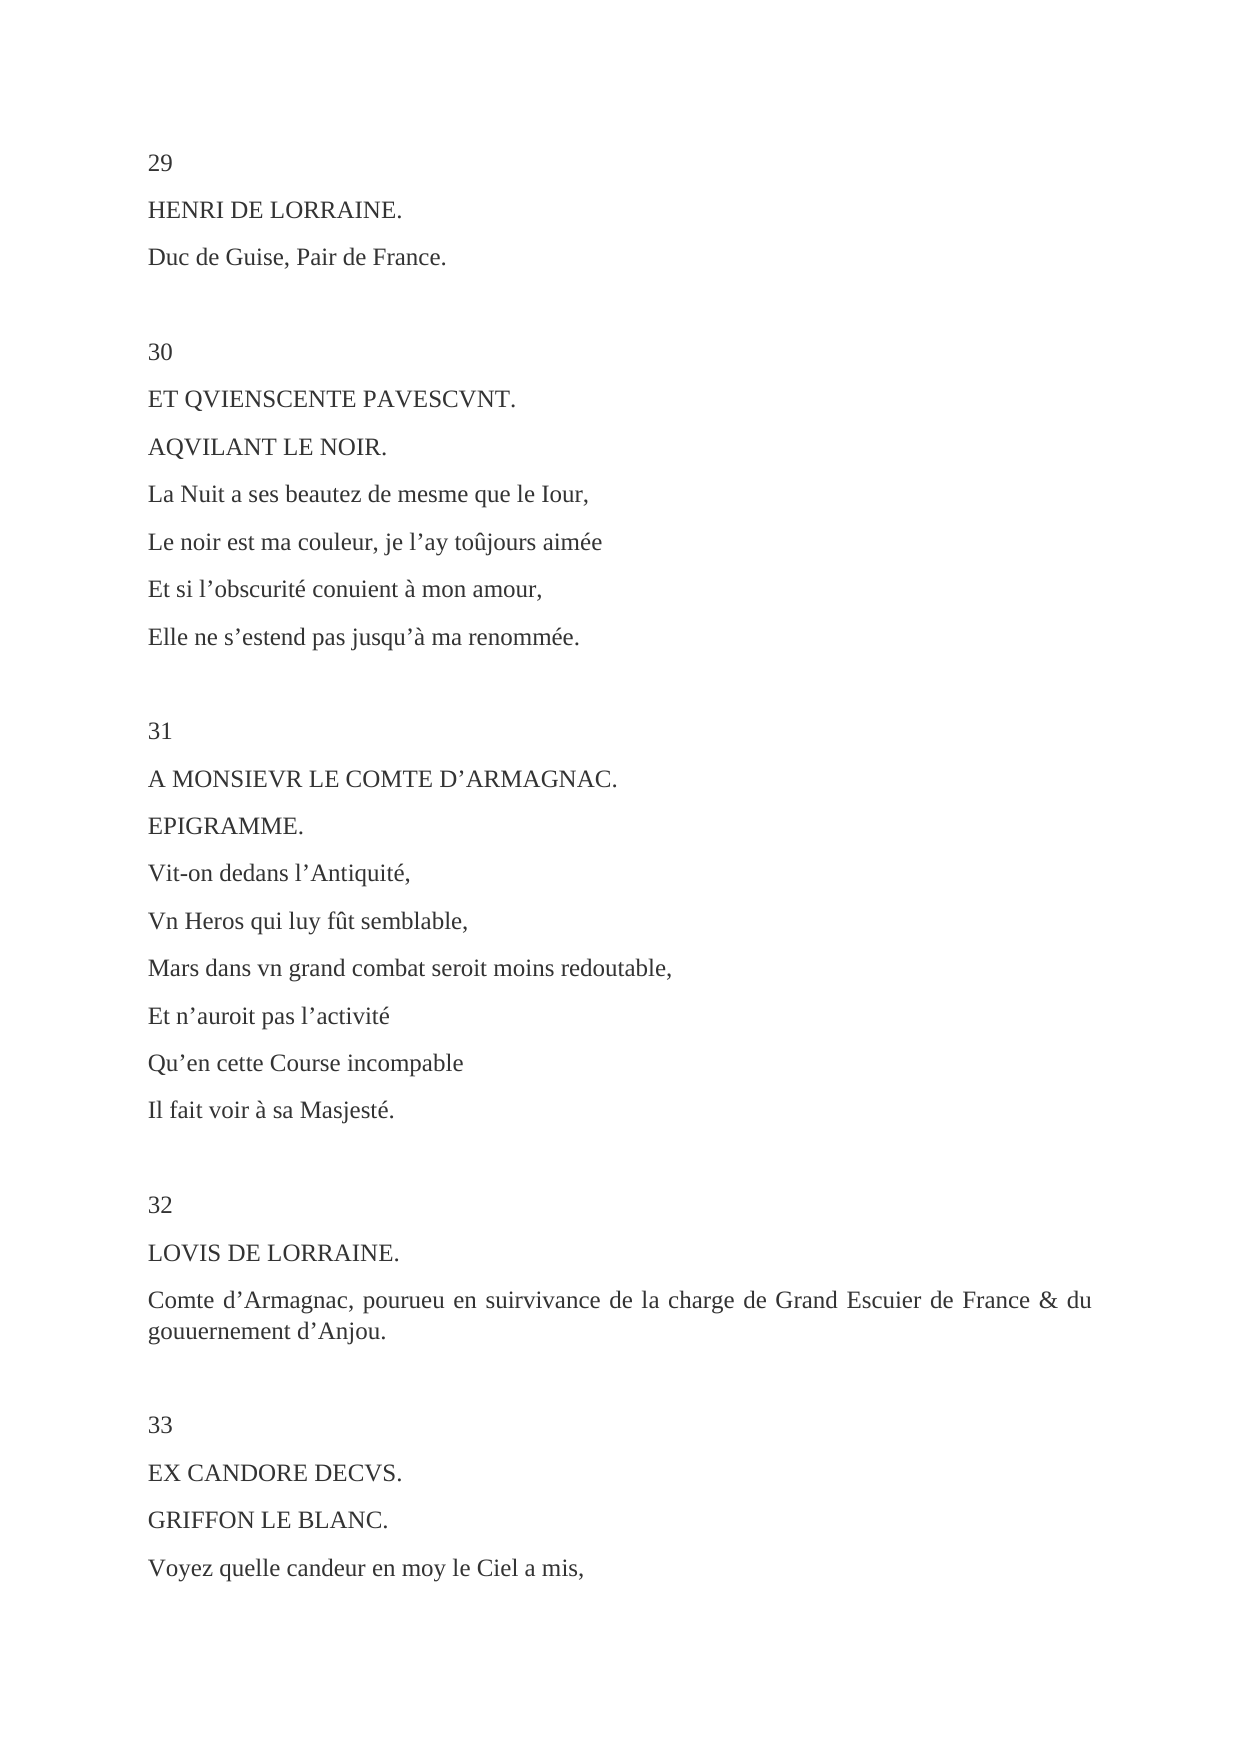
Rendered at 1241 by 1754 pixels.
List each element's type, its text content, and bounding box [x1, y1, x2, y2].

text LOVIS DE LORRAINE. [148, 1238, 1093, 1266]
text EPIGRAMME. [148, 811, 1093, 840]
text Comte d’Armagnac, pourueu en suirvivance de la charge de Grand Escuier de France & du gouuernement d’Anjou. [148, 1285, 1093, 1344]
text Et si l’obscurité conuient à mon amour, [148, 574, 1093, 603]
text AQVILANT LE NOIR. [148, 432, 1093, 461]
text Duc de Guise, Pair de France. [148, 242, 1093, 271]
text 30 [148, 337, 1093, 366]
text 32 [148, 1190, 1093, 1219]
text Mars dans vn grand combat seroit moins redoutable, [148, 953, 1093, 982]
text 33 [148, 1411, 1093, 1439]
text ET QVIENSCENTE PAVESCVNT. [148, 384, 1093, 413]
text Il fait voir à sa Masjesté. [148, 1096, 1093, 1124]
text Qu’en cette Course incompable [148, 1048, 1093, 1077]
text A MONSIEVR LE COMTE D’ARMAGNAC. [148, 764, 1093, 792]
text HENRI DE LORRAINE. [148, 195, 1093, 224]
text Le noir est ma couleur, je l’ay toûjours aimée [148, 527, 1093, 556]
text Elle ne s’estend pas jusqu’à ma renommée. [148, 622, 1093, 650]
text 29 [148, 148, 1093, 176]
text Et n’auroit pas l’activité [148, 1001, 1093, 1029]
text Vit-on dedans l’Antiquité, [148, 858, 1093, 887]
text Voyez quelle candeur en moy le Ciel a mis, [148, 1553, 1093, 1582]
text GRIFFON LE BLANC. [148, 1505, 1093, 1534]
text La Nuit a ses beautez de mesme que le Iour, [148, 479, 1093, 508]
text Vn Heros qui luy fût semblable, [148, 906, 1093, 935]
text 31 [148, 716, 1093, 745]
text EX CANDORE DECVS. [148, 1458, 1093, 1487]
